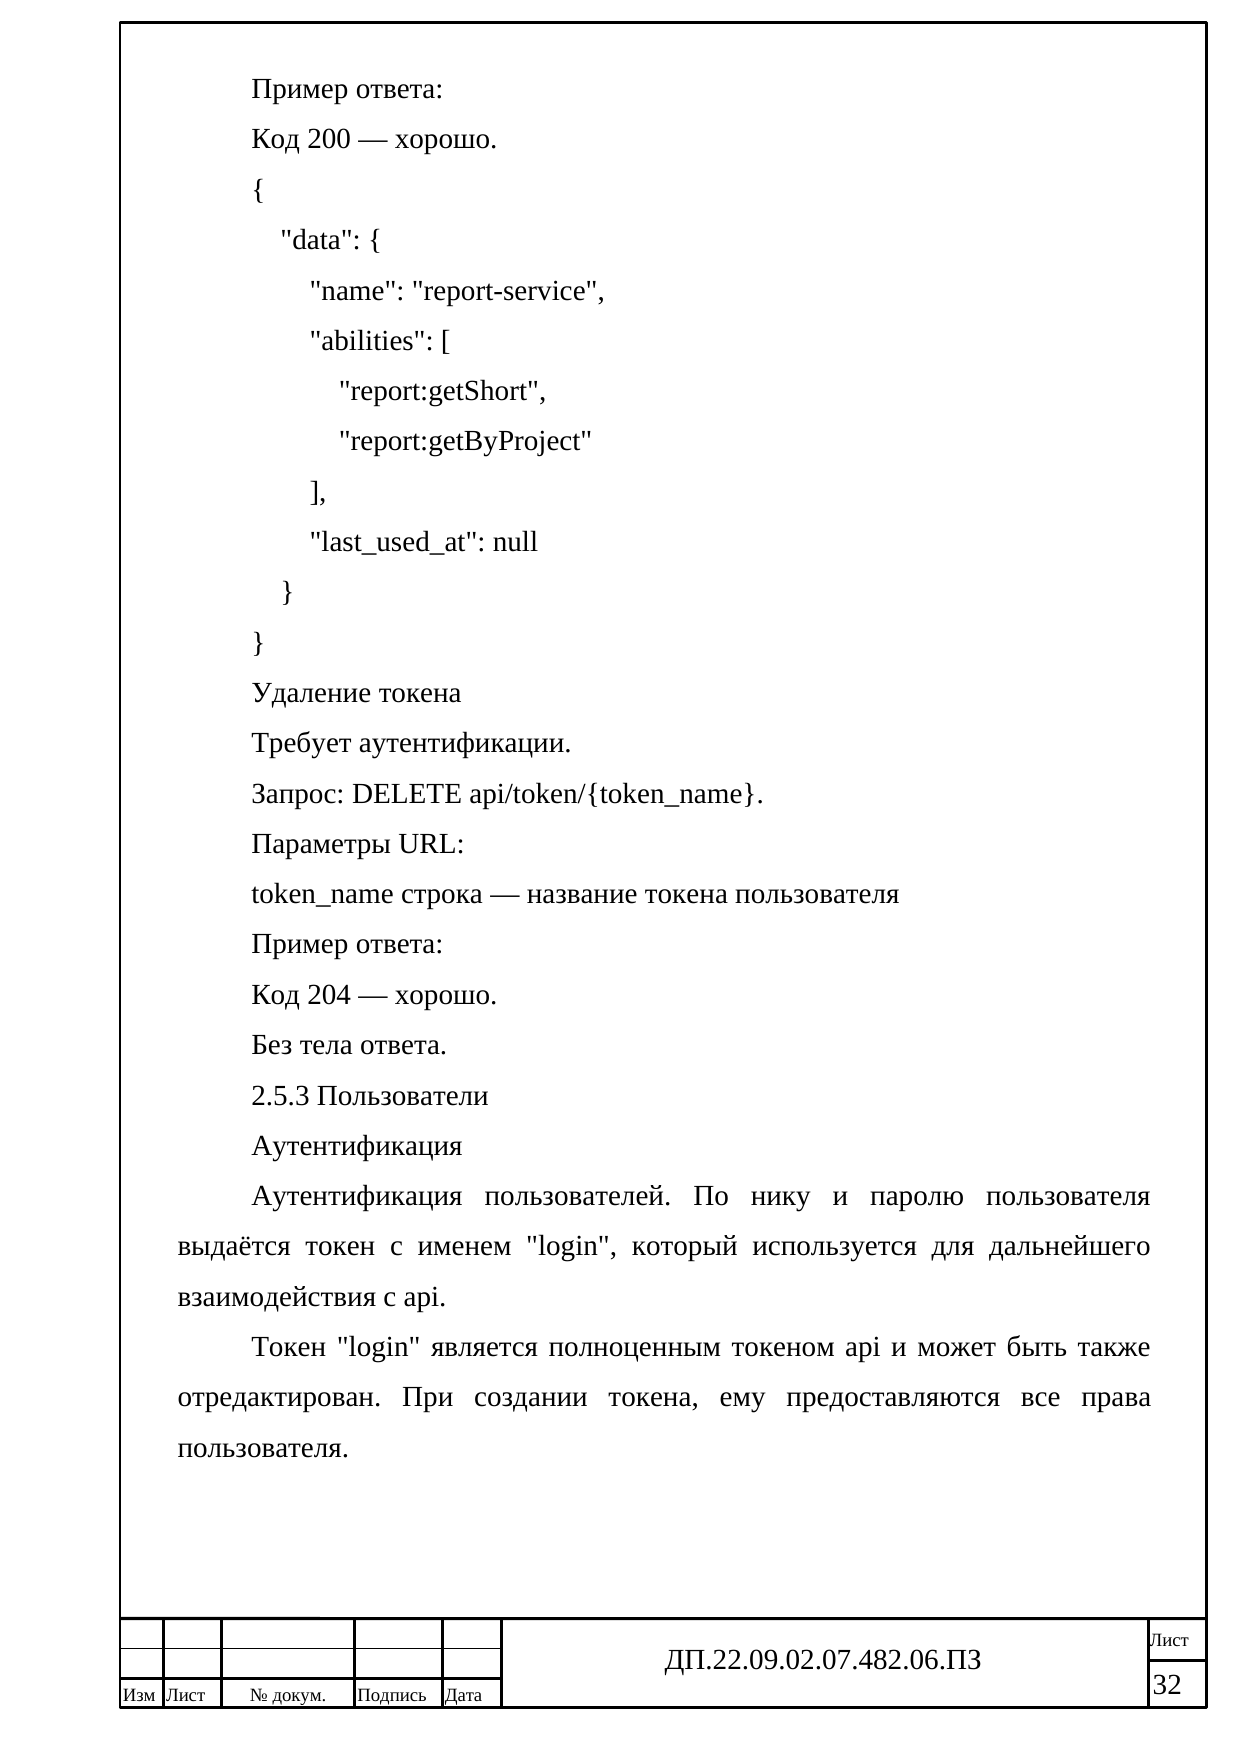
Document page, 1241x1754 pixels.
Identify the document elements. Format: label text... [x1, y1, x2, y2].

text } [177, 574, 1152, 608]
text Пример ответа: [177, 71, 1152, 105]
text Пример ответа: [177, 927, 1152, 960]
text "last_used_at": null [177, 524, 1152, 558]
text ], [177, 474, 1152, 507]
text "name": "report-service", [177, 273, 1152, 306]
text "report:getByProject" [177, 423, 1152, 457]
subtitle Пользователи [251, 1078, 1152, 1111]
text Требует аутентификации. [177, 725, 1152, 759]
text } [177, 625, 1152, 658]
text Запрос: DELETE api/token/{token_name}. [177, 776, 1152, 809]
text token_name строка — название токена пользователя [177, 876, 1152, 910]
subtitle Аутентификация [251, 1128, 1152, 1161]
text Токен "login" является полноценным токеном api и может быть также отредактирован. При создании токена, ему предоставляются все права пользователя. [177, 1329, 1152, 1463]
text "abilities": [ [177, 323, 1152, 356]
text { [177, 172, 1152, 206]
text Параметры URL: [177, 826, 1152, 859]
text Аутентификация пользователей. По нику и паролю пользователя выдаётся токен с именем "login", который используется для дальнейшего взаимодействия с api. [177, 1178, 1152, 1312]
subtitle Удаление токена [251, 675, 1152, 709]
text Код 200 — хорошо. [177, 122, 1152, 155]
text "report:getShort", [177, 373, 1152, 407]
text Без тела ответа. [177, 1027, 1152, 1061]
text "data": { [177, 222, 1152, 256]
text Код 204 — хорошо. [177, 977, 1152, 1011]
